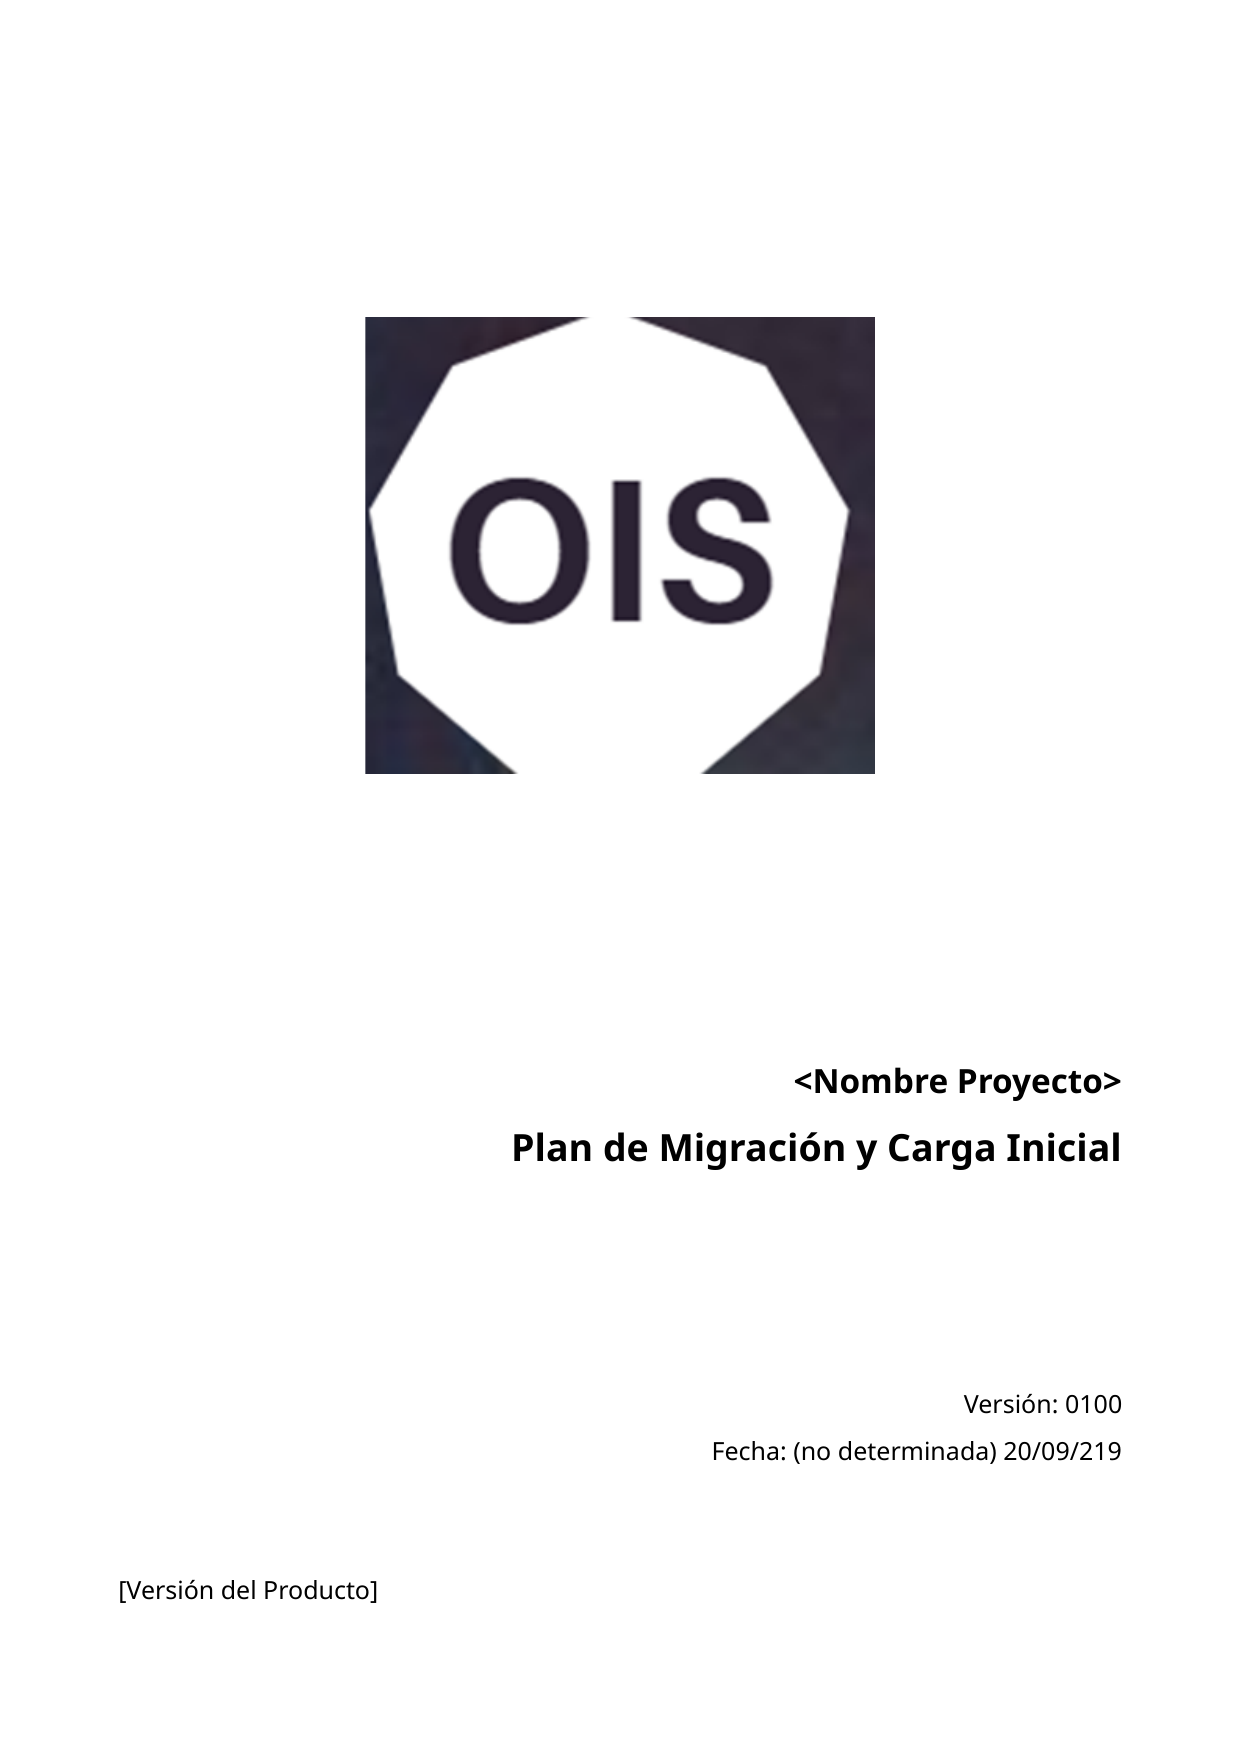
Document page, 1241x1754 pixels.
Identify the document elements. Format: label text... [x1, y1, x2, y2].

text Versión: 0100 [118, 1387, 1122, 1421]
text Plan de Migración y Carga Inicial [118, 1121, 1122, 1172]
text [Versión del Producto] [118, 1573, 1122, 1607]
text Fecha: (no determinada) 20/09/219 [118, 1433, 1122, 1467]
text <Plan de migración carga masiva usuarios, aulas y mobiliario Aulas OIS> [118, 1058, 1122, 1103]
